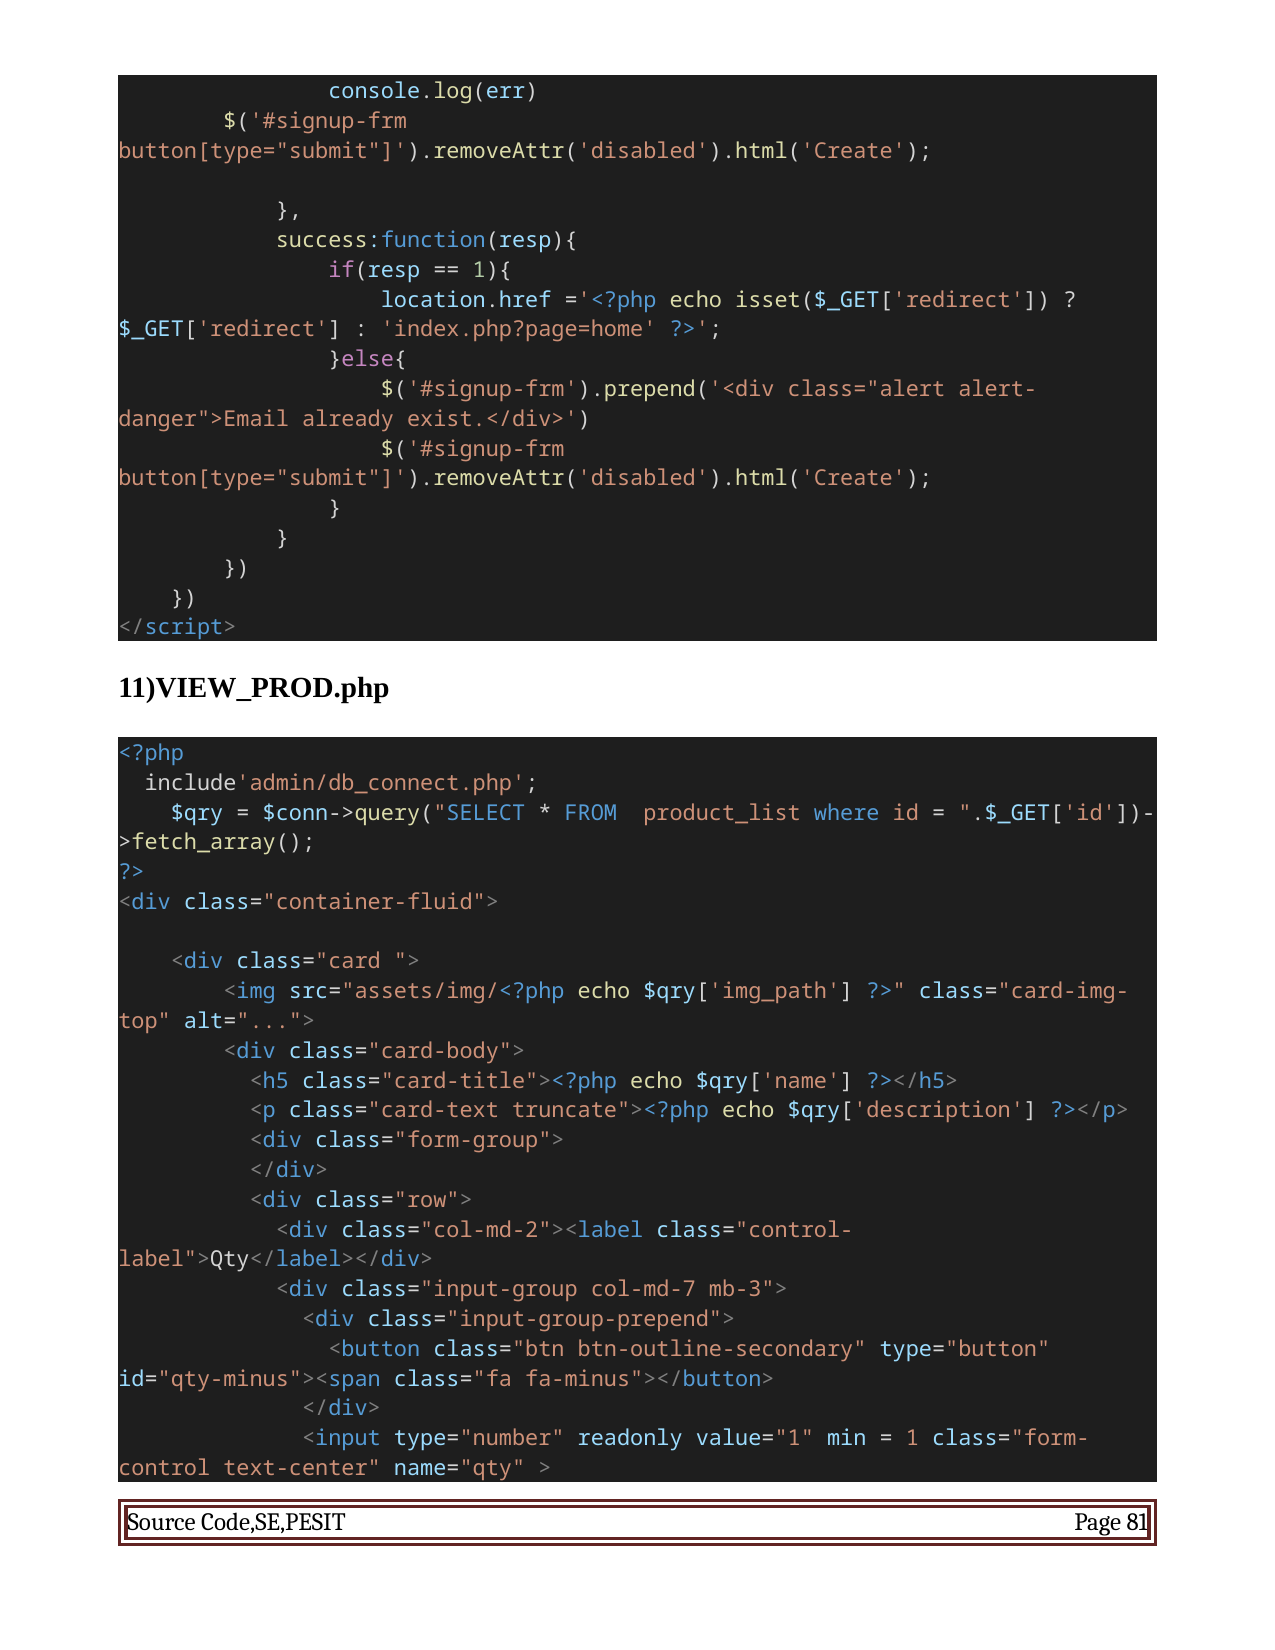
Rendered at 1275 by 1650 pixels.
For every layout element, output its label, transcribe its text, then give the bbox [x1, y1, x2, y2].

text </div> [118, 1154, 1157, 1184]
text <img src="assets/img/<?php echo $qry['img_path'] ?>" class="card-img-top" alt="..."> [118, 975, 1157, 1035]
text <div class="card "> [118, 945, 1157, 975]
text include'admin/db_connect.php'; [118, 767, 1157, 796]
text success:function(resp){ [118, 224, 1157, 254]
text }, [118, 194, 1157, 224]
text location.href ='<?php echo isset($_GET['redirect']) ? $_GET['redirect'] : 'index.php?page=home' ?>'; [118, 283, 1157, 343]
text } [118, 492, 1157, 522]
text ?> [118, 856, 1157, 886]
text <button class="btn btn-outline-secondary" type="button" id="qty-minus"><span class="fa fa-minus"></button> [118, 1333, 1157, 1392]
text <h5 class="card-title"><?php echo $qry['name'] ?></h5> [118, 1064, 1157, 1094]
text <div class="input-group-prepend"> [118, 1303, 1157, 1333]
text <?php [118, 737, 1157, 767]
text }) [118, 581, 1157, 611]
text <div class="form-group"> [118, 1124, 1157, 1154]
text <div class="col-md-2"><label class="control-label">Qty</label></div> [118, 1213, 1157, 1273]
text }else{ [118, 343, 1157, 373]
text }) [118, 552, 1157, 581]
text <div class="card-body"> [118, 1035, 1157, 1064]
text $('#signup-frm').prepend('<div class="alert alert-danger">Email already exist.</div>') [118, 373, 1157, 432]
text <div class="input-group col-md-7 mb-3"> [118, 1273, 1157, 1303]
text <input type="number" readonly value="1" min = 1 class="form-control text-center" name="qty" > [118, 1422, 1157, 1482]
text } [118, 522, 1157, 552]
text $('#signup-frm button[type="submit"]').removeAttr('disabled').html('Create'); [118, 432, 1157, 492]
text </script> [118, 611, 1157, 641]
text $('#signup-frm button[type="submit"]').removeAttr('disabled').html('Create'); [118, 105, 1157, 164]
text 11)VIEW_PROD.php [118, 670, 1157, 703]
text <p class="card-text truncate"><?php echo $qry['description'] ?></p> [118, 1094, 1157, 1124]
text console.log(err) [118, 75, 1157, 105]
text <div class="row"> [118, 1184, 1157, 1213]
text $qry = $conn->query("SELECT * FROM product_list where id = ".$_GET['id'])->fetch_array(); [118, 796, 1157, 856]
text </div> [118, 1392, 1157, 1422]
text if(resp == 1){ [118, 254, 1157, 283]
text <div class="container-fluid"> [118, 886, 1157, 916]
